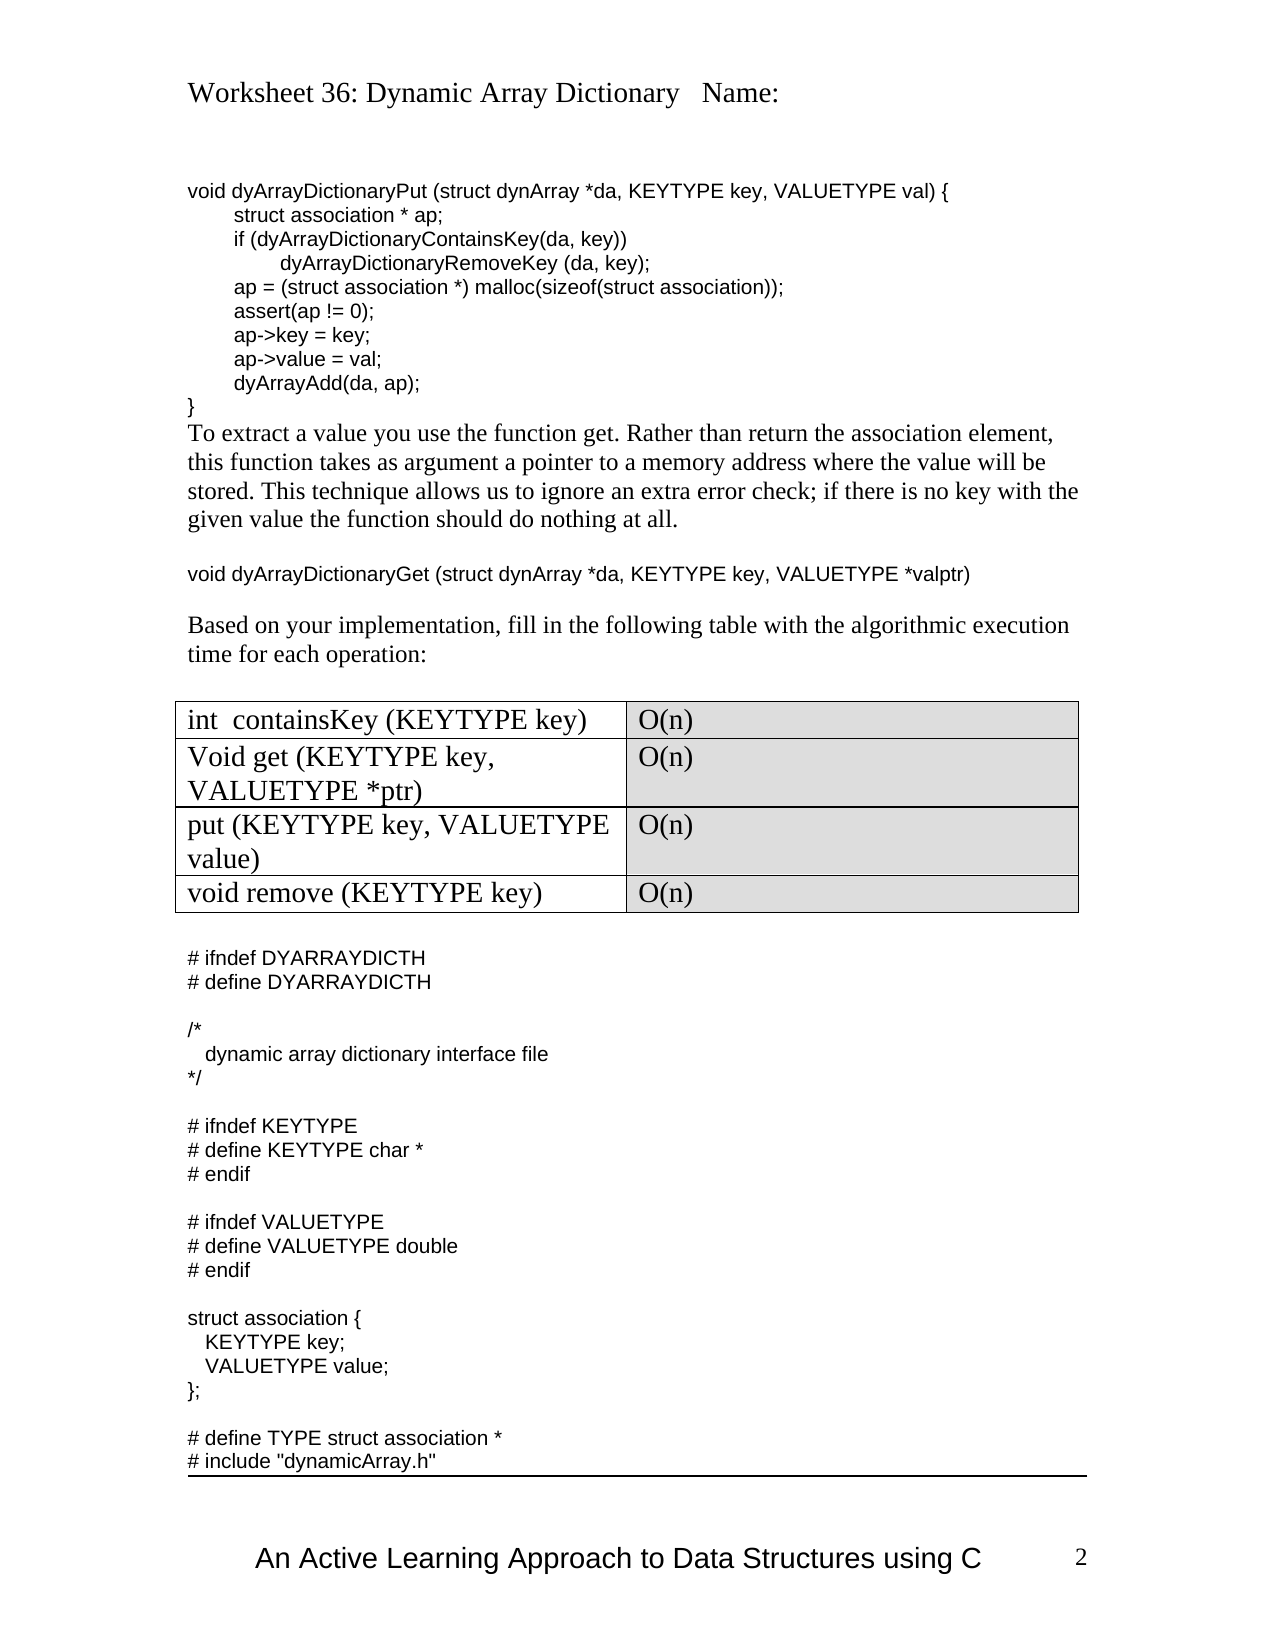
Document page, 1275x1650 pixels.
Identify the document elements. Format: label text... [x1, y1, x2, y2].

text dyArrayDictionaryRemoveKey (da, key); [187, 251, 1087, 274]
text void dyArrayDictionaryGet (struct dynArray *da, KEYTYPE key, VALUETYPE *valptr) [187, 562, 1087, 586]
text /* [187, 1018, 1087, 1042]
text ap->value = val; [187, 346, 1087, 370]
text */ [187, 1066, 1087, 1090]
text ap->key = key; [187, 322, 1087, 346]
text void dyArrayDictionaryPut (struct dynArray *da, KEYTYPE key, VALUETYPE val) { [187, 179, 1087, 203]
text # endif [187, 1258, 1087, 1282]
table_header O(n) [627, 702, 1078, 738]
text stored. This technique allows us to ignore an extra error check; if there is no key with the [187, 476, 1087, 504]
table_cell void remove (KEYTYPE key) [176, 876, 626, 912]
text if (dyArrayDictionaryContainsKey(da, key)) [187, 227, 1087, 251]
text # ifndef VALUETYPE [187, 1210, 1087, 1234]
table_cell O(n) [627, 739, 1078, 806]
text this function takes as argument a pointer to a memory address where the value will be [187, 447, 1087, 476]
text VALUETYPE value; [187, 1353, 1087, 1377]
text # define VALUETYPE double [187, 1234, 1087, 1258]
text # endif [187, 1162, 1087, 1186]
text } [187, 394, 1087, 418]
text # ifndef DYARRAYDICTH [187, 946, 1087, 970]
text # include "dynamicArray.h" [187, 1449, 1087, 1477]
table_cell O(n) [627, 808, 1078, 874]
text KEYTYPE key; [187, 1329, 1087, 1353]
text assert(ap != 0); [187, 298, 1087, 322]
text ap = (struct association *) malloc(sizeof(struct association)); [187, 274, 1087, 298]
text # define DYARRAYDICTH [187, 970, 1087, 994]
text dynamic array dictionary interface file [187, 1042, 1087, 1066]
text struct association * ap; [187, 203, 1087, 227]
text Based on your implementation, fill in the following table with the algorithmic execution time for each operation: [187, 610, 1087, 668]
text # define KEYTYPE char * [187, 1138, 1087, 1162]
table_cell O(n) [627, 876, 1078, 912]
table_cell Void get (KEYTYPE key, VALUETYPE *ptr) [176, 739, 626, 806]
text struct association { [187, 1306, 1087, 1329]
text given value the function should do nothing at all. [187, 504, 1087, 533]
text }; [187, 1377, 1087, 1401]
table_header int containsKey (KEYTYPE key) [176, 702, 626, 738]
text To extract a value you use the function get. Rather than return the association element, [187, 418, 1087, 447]
text # define TYPE struct association * [187, 1425, 1087, 1449]
text dyArrayAdd(da, ap); [187, 370, 1087, 394]
text # ifndef KEYTYPE [187, 1114, 1087, 1138]
table_cell put (KEYTYPE key, VALUETYPE value) [176, 808, 626, 874]
